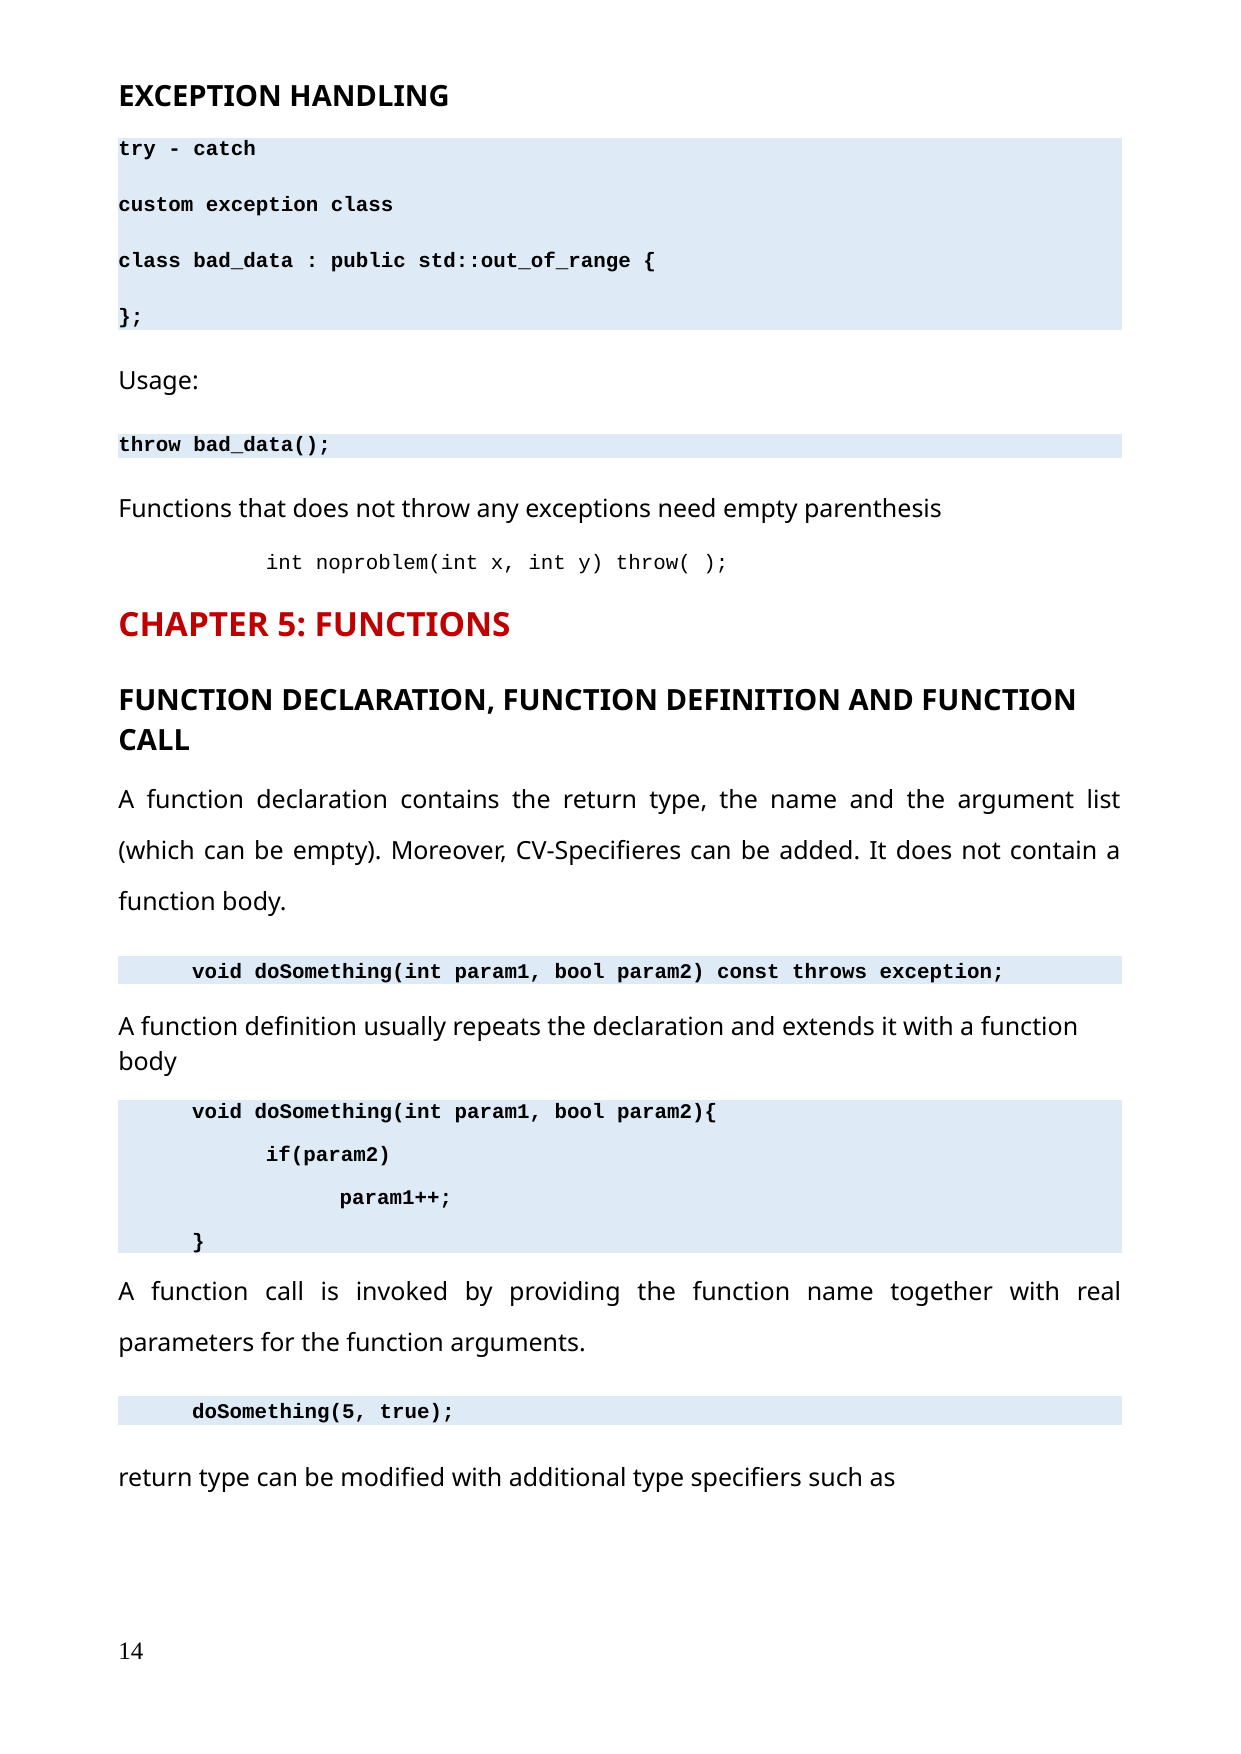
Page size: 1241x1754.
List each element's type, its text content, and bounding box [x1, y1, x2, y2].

text if(param2) [118, 1143, 1122, 1166]
text int noproblem(int x, int y) throw( ); [118, 552, 1122, 576]
text Functions that does not throw any exceptions need empty parenthesis [118, 491, 1122, 525]
text } [118, 1230, 1122, 1253]
text void doSomething(int param1, bool param2){ [118, 1100, 1122, 1123]
text Usage: [118, 363, 1122, 397]
text return type can be modified with additional type specifiers such as [118, 1460, 1122, 1494]
text }; [118, 306, 1122, 330]
text A function declaration contains the return type, the name and the argument list (which can be empty). Moreover, CV-Specifieres can be added. It does not contain a function body. [118, 782, 1122, 918]
text param1++; [118, 1187, 1122, 1209]
subtitle CHAPTER 5: FUNCTIONS [118, 601, 1122, 646]
text doSomething(5, true); [118, 1396, 1122, 1425]
text void doSomething(int param1, bool param2) const throws exception; [118, 956, 1122, 984]
text A function definition usually repeats the declaration and extends it with a function body [118, 1009, 1122, 1077]
text try - catch [118, 138, 1122, 161]
subtitle FUNCTION DECLARATION, FUNCTION DEFINITION AND FUNCTION CALL [118, 679, 1122, 759]
text throw bad_data(); [118, 434, 1122, 458]
list A function call is invoked by providing the function name together with real parameters for the function arguments. [118, 1273, 1122, 1358]
subtitle EXCEPTION HANDLING [118, 75, 1122, 115]
text custom exception class [118, 194, 1122, 217]
text class bad_data : public std::out_of_range { [118, 250, 1122, 274]
